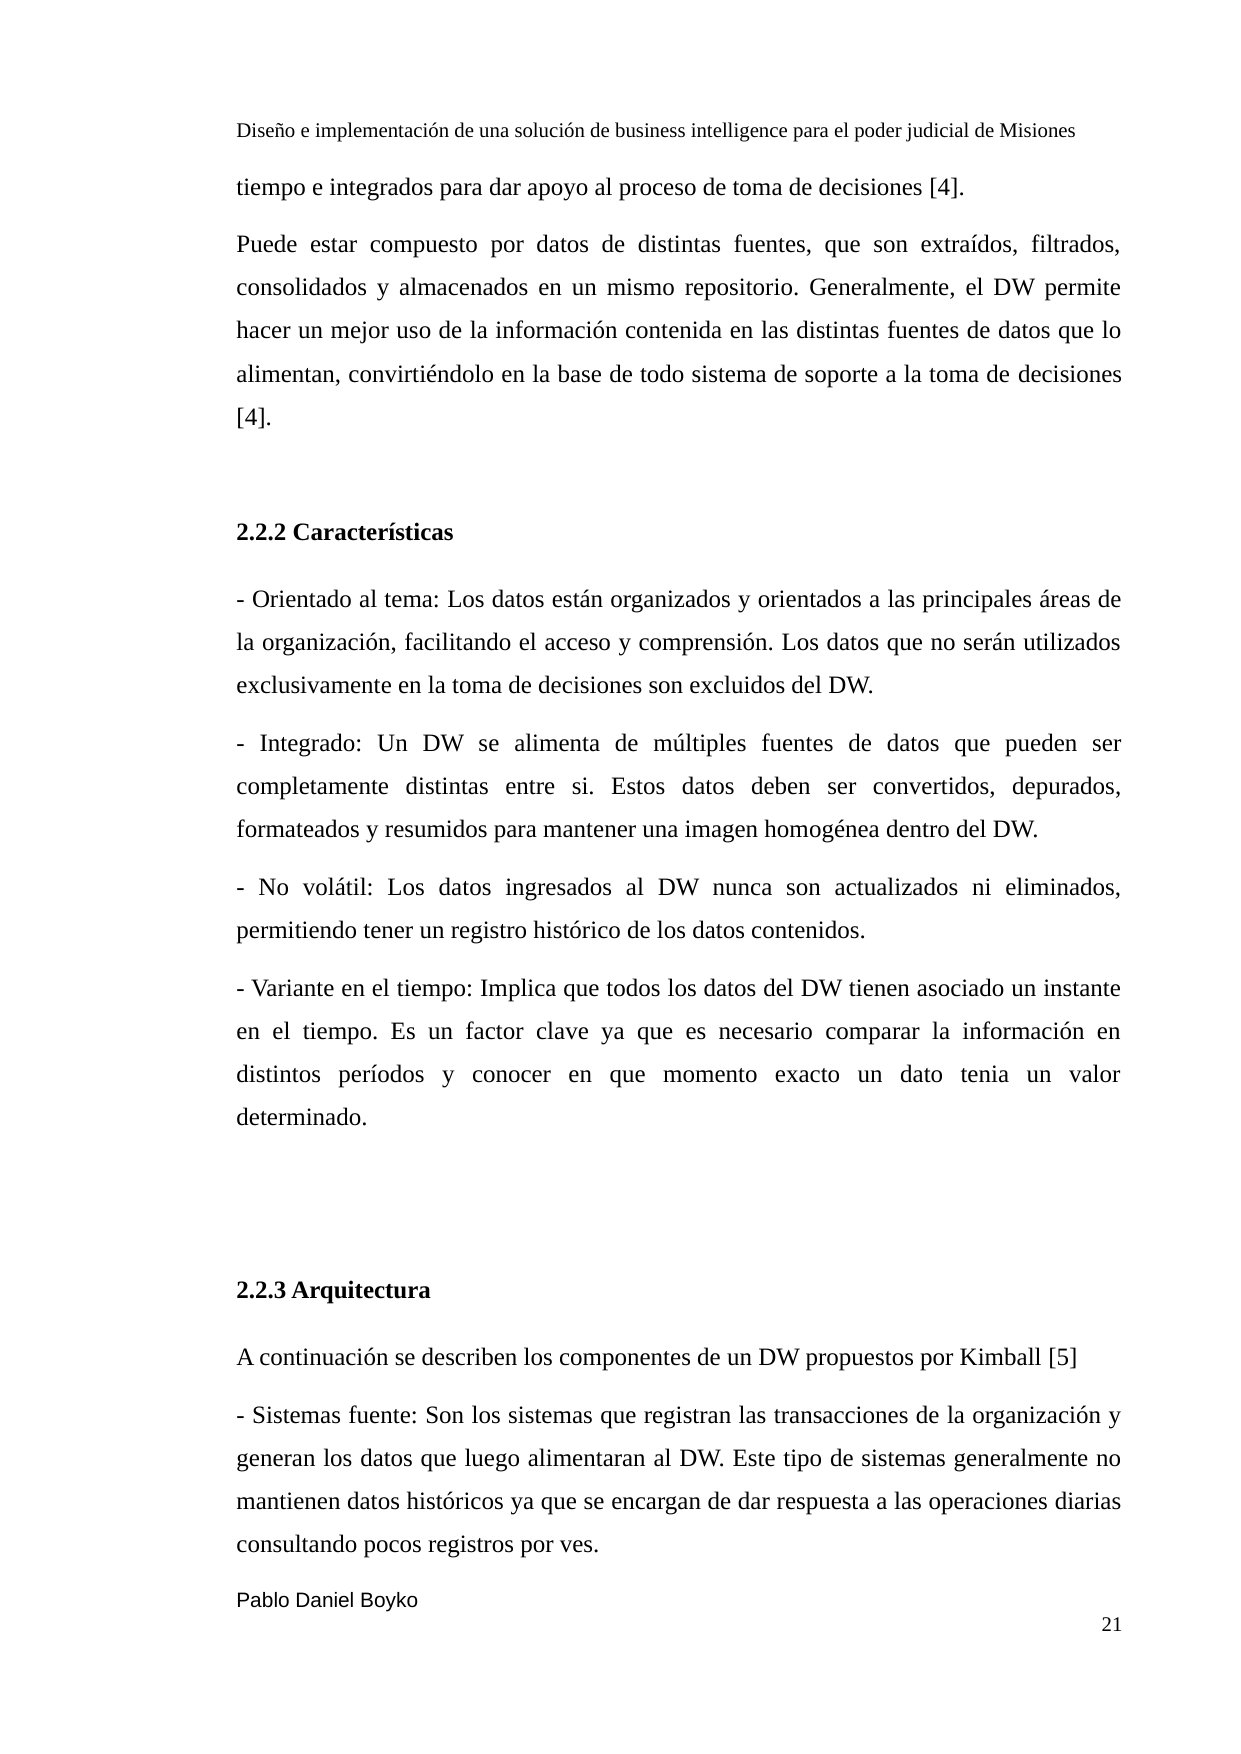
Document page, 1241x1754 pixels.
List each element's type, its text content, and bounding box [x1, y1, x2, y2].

text - Integrado: Un DW se alimenta de múltiples fuentes de datos que pueden ser completamente distintas entre si. Estos datos deben ser convertidos, depurados, formateados y resumidos para mantener una imagen homogénea dentro del DW. [236, 728, 1122, 843]
text Puede estar compuesto por datos de distintas fuentes, que son extraídos, filtrados, consolidados y almacenados en un mismo repositorio. Generalmente, el DW permite hacer un mejor uso de la información contenida en las distintas fuentes de datos que lo alimentan, convirtiéndolo en la base de todo sistema de soporte a la toma de decisiones [4]. [236, 229, 1122, 431]
text A continuación se describen los componentes de un DW propuestos por Kimball [5] [236, 1342, 1122, 1371]
text - Sistemas fuente: Son los sistemas que registran las transacciones de la organización y generan los datos que luego alimentaran al DW. Este tipo de sistemas generalmente no mantienen datos históricos ya que se encargan de dar respuesta a las operaciones diarias consultando pocos registros por ves. [236, 1400, 1122, 1558]
text - Variante en el tiempo: Implica que todos los datos del DW tienen asociado un instante en el tiempo. Es un factor clave ya que es necesario comparar la información en distintos períodos y conocer en que momento exacto un dato tenia un valor determinado. [236, 973, 1122, 1131]
text - No volátil: Los datos ingresados al DW nunca son actualizados ni eliminados, permitiendo tener un registro histórico de los datos contenidos. [236, 872, 1122, 944]
text tiempo e integrados para dar apoyo al proceso de toma de decisiones [4]. [236, 172, 1122, 200]
text - Orientado al tema: Los datos están organizados y orientados a las principales áreas de la organización, facilitando el acceso y comprensión. Los datos que no serán utilizados exclusivamente en la toma de decisiones son excluidos del DW. [236, 584, 1122, 699]
subtitle 2.2.2 Características [236, 517, 1122, 546]
subtitle 2.2.3 Arquitectura [236, 1275, 1122, 1304]
